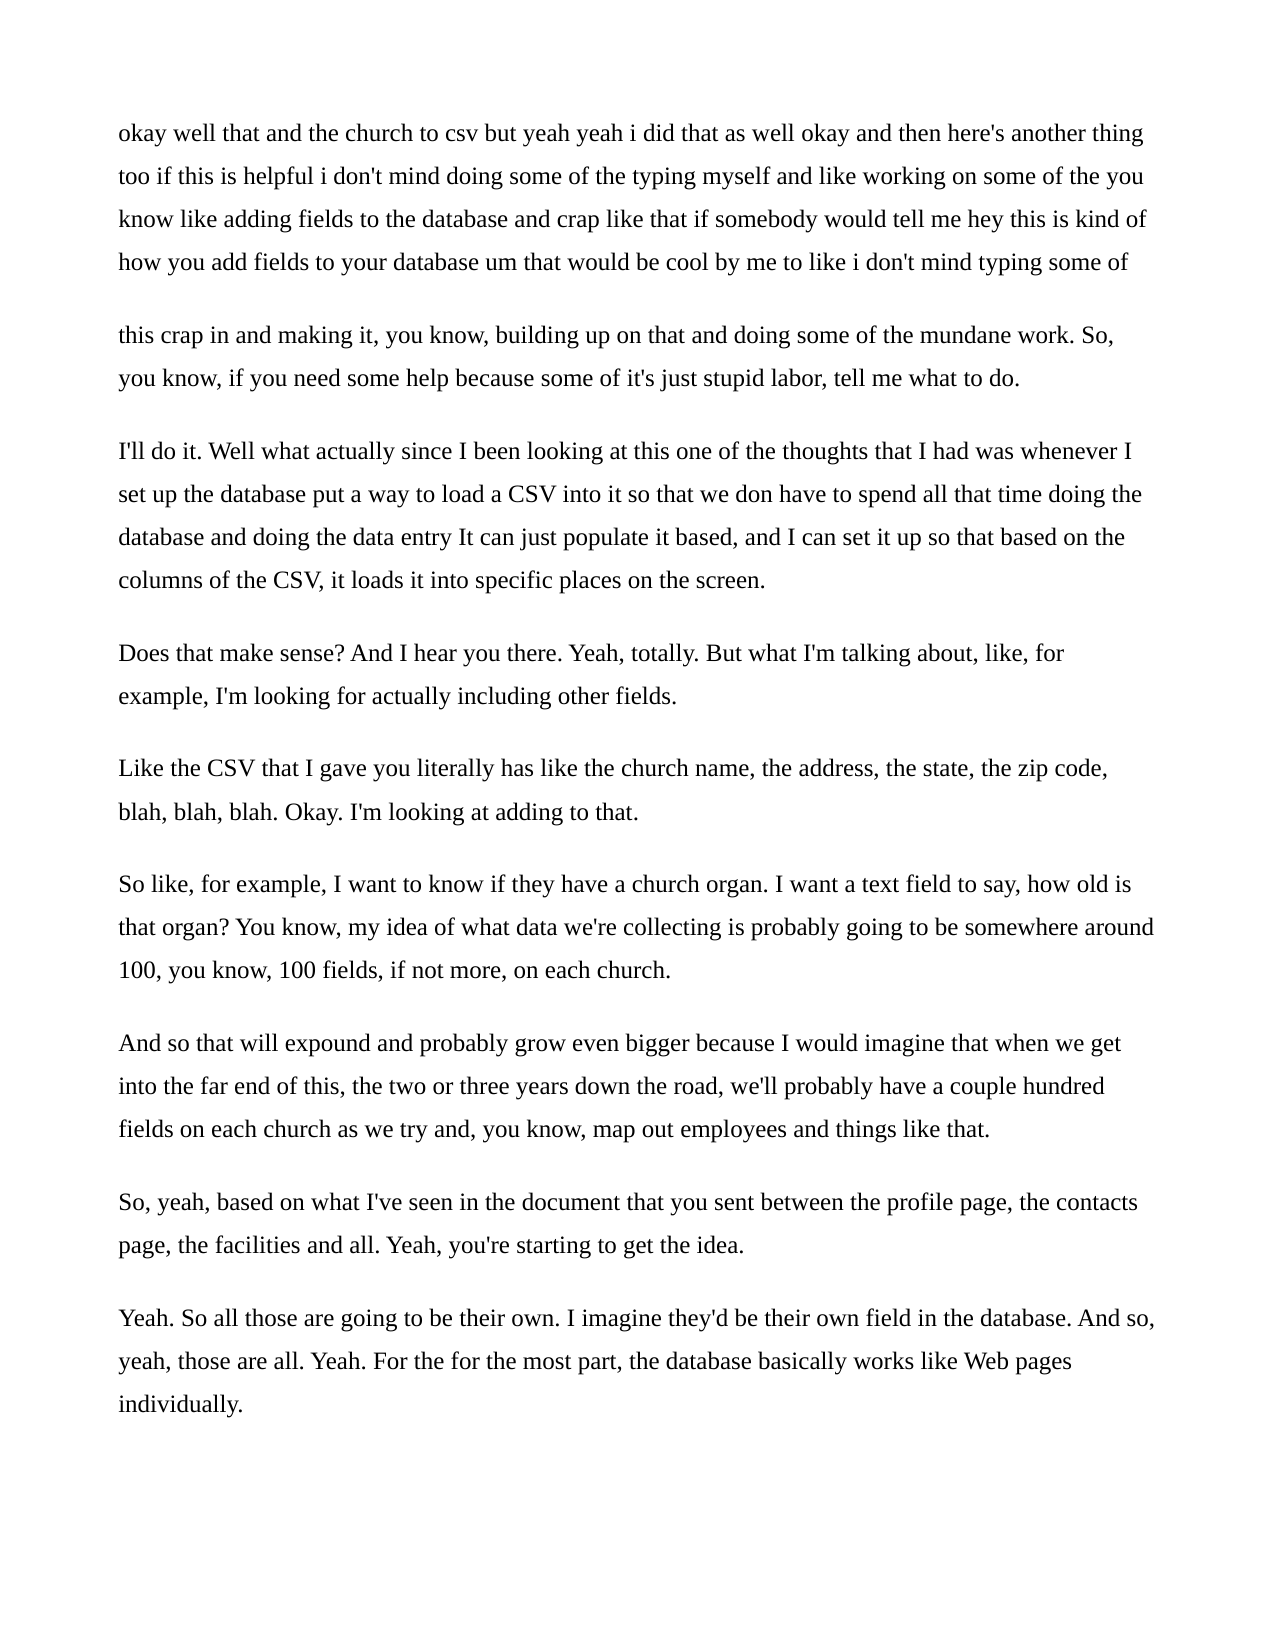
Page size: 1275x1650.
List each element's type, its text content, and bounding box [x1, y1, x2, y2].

text Does that make sense? And I hear you there. Yeah, totally. But what I'm talking about, like, for example, I'm looking for actually including other fields. [118, 638, 1157, 710]
text So like, for example, I want to know if they have a church organ. I want a text field to say, how old is that organ? You know, my idea of what data we're collecting is probably going to be somewhere around 100, you know, 100 fields, if not more, on each church. [118, 869, 1157, 984]
text And so that will expound and probably grow even bigger because I would imagine that when we get into the far end of this, the two or three years down the road, we'll probably have a couple hundred fields on each church as we try and, you know, map out employees and things like that. [118, 1028, 1157, 1143]
text I'll do it. Well what actually since I been looking at this one of the thoughts that I had was whenever I set up the database put a way to load a CSV into it so that we don have to spend all that time doing the database and doing the data entry It can just populate it based, and I can set it up so that based on the columns of the CSV, it loads it into specific places on the screen. [118, 436, 1157, 594]
text So, yeah, based on what I've seen in the document that you sent between the profile page, the contacts page, the facilities and all. Yeah, you're starting to get the idea. [118, 1187, 1157, 1259]
text Yeah. So all those are going to be their own. I imagine they'd be their own field in the database. And so, yeah, those are all. Yeah. For the for the most part, the database basically works like Web pages individually. [118, 1303, 1157, 1418]
text okay well that and the church to csv but yeah yeah i did that as well okay and then here's another thing too if this is helpful i don't mind doing some of the typing myself and like working on some of the you know like adding fields to the database and crap like that if somebody would tell me hey this is kind of how you add fields to your database um that would be cool by me to like i don't mind typing some of [118, 118, 1157, 276]
text Like the CSV that I gave you literally has like the church name, the address, the state, the zip code, blah, blah, blah. Okay. I'm looking at adding to that. [118, 753, 1157, 825]
text this crap in and making it, you know, building up on that and doing some of the mundane work. So, you know, if you need some help because some of it's just stupid labor, tell me what to do. [118, 320, 1157, 392]
